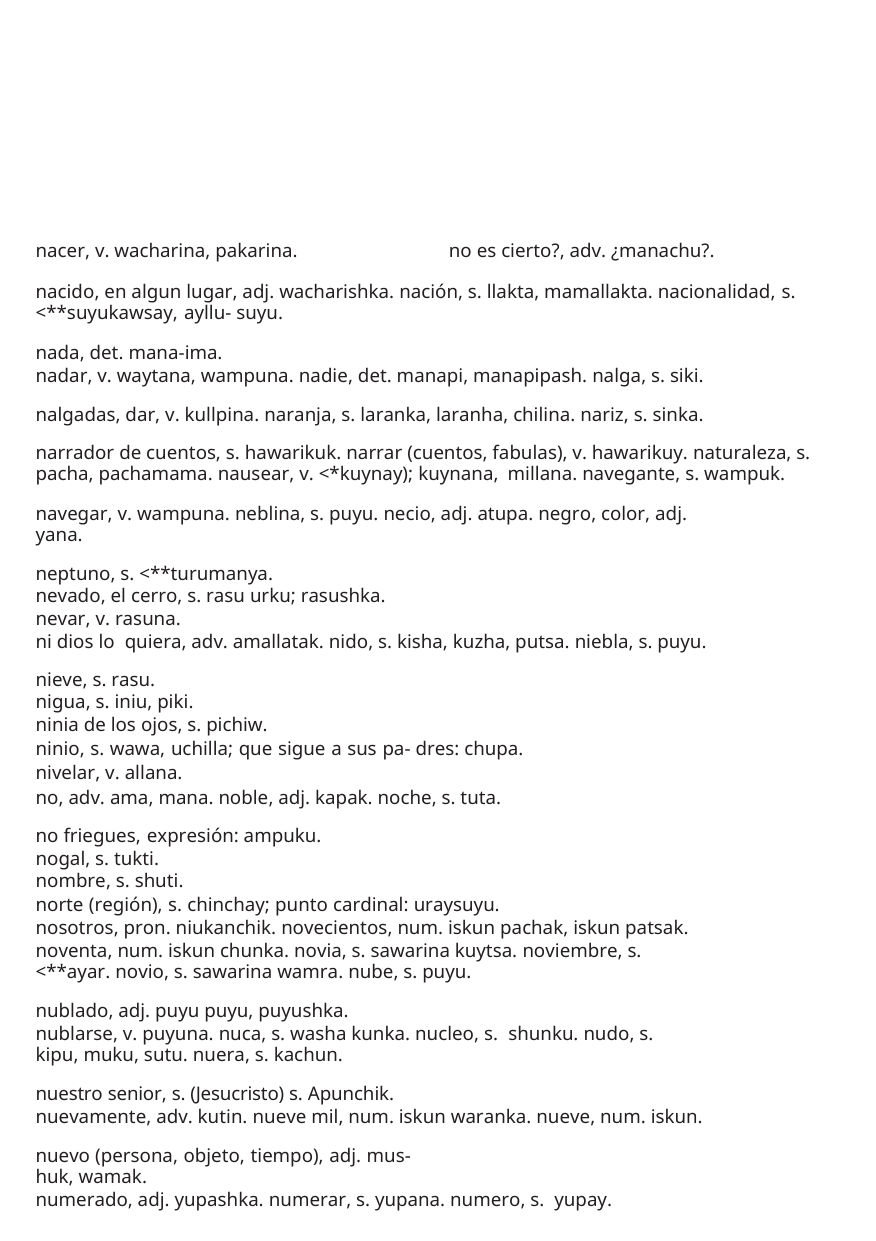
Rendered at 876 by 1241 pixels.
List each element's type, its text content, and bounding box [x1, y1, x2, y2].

text nadar, v. waytana, wampuna. nadie, det. manapi, manapipash. nalga, s. siki. [35, 366, 770, 387]
text no, adv. ama, mana. noble, adj. kapak. noche, s. tuta. [35, 787, 657, 809]
text nevar, v. rasuna. [35, 607, 856, 629]
text nada, det. mana-ima. [35, 342, 856, 364]
text nigua, s. iniu, piki. [35, 691, 856, 713]
text no friegues, expresión: ampuku. [35, 826, 856, 847]
text noventa, num. iskun chunka. novia, s. sawarina kuytsa. noviembre, s. <**ayar. novio, s. sawarina wamra. nube, s. puyu. [35, 940, 709, 983]
text nublado, adj. puyu puyu, puyushka. [35, 1000, 856, 1022]
text nuestro senior, s. (Jesucristo) s. Apunchik. [35, 1083, 856, 1105]
text ninio, s. wawa, uchilla; que sigue a sus pa- dres: chupa. [35, 736, 853, 760]
text neptuno, s. <**turumanya. [35, 563, 856, 584]
text nosotros, pron. niukanchik. novecientos, num. iskun pachak, iskun patsak. [35, 916, 816, 939]
text ninia de los ojos, s. pichiw. [35, 713, 856, 736]
text nacido, en algun lugar, adj. wacharishka. nación, s. llakta, mamallakta. nacionalidad, s. <**suyukawsay, ayllu- suyu. [35, 281, 856, 325]
text nombre, s. shuti. [35, 870, 856, 892]
text navegar, v. wampuna. neblina, s. puyu. necio, adj. atupa. negro, color, adj. yana. [35, 503, 687, 546]
text nacer, v. wacharina, pakarina. no es cierto?, adv. ¿manachu?. [35, 239, 856, 262]
text nublarse, v. puyuna. nuca, s. washa kunka. nucleo, s. shunku. nudo, s. kipu, muku, sutu. nuera, s. kachun. [35, 1023, 673, 1066]
text nuevo (persona, objeto, tiempo), adj. mus- [35, 1144, 856, 1167]
text narrador de cuentos, s. hawarikuk. narrar (cuentos, fabulas), v. hawarikuy. naturaleza, s. pacha, pachamama. nausear, v. <*kuynay); kuynana, millana. navegante, s. wampuk. [35, 442, 843, 486]
text nevado, el cerro, s. rasu urku; rasushka. [35, 584, 856, 607]
text nogal, s. tukti. [35, 847, 856, 870]
text huk, wamak. [35, 1167, 856, 1187]
text ni dios lo quiera, adv. amallatak. nido, s. kisha, kuzha, putsa. niebla, s. puyu. [35, 631, 792, 652]
text nieve, s. rasu. [35, 669, 856, 691]
text numerado, adj. yupashka. numerar, s. yupana. numero, s. yupay. [35, 1189, 684, 1211]
text nuevamente, adv. kutin. nueve mil, num. iskun waranka. nueve, num. iskun. [35, 1106, 732, 1127]
text norte (región), s. chinchay; punto cardinal: uraysuyu. [35, 892, 856, 916]
text nalgadas, dar, v. kullpina. naranja, s. laranka, laranha, chilina. nariz, s. sinka. [35, 404, 797, 426]
text nivelar, v. allana. [35, 760, 856, 784]
